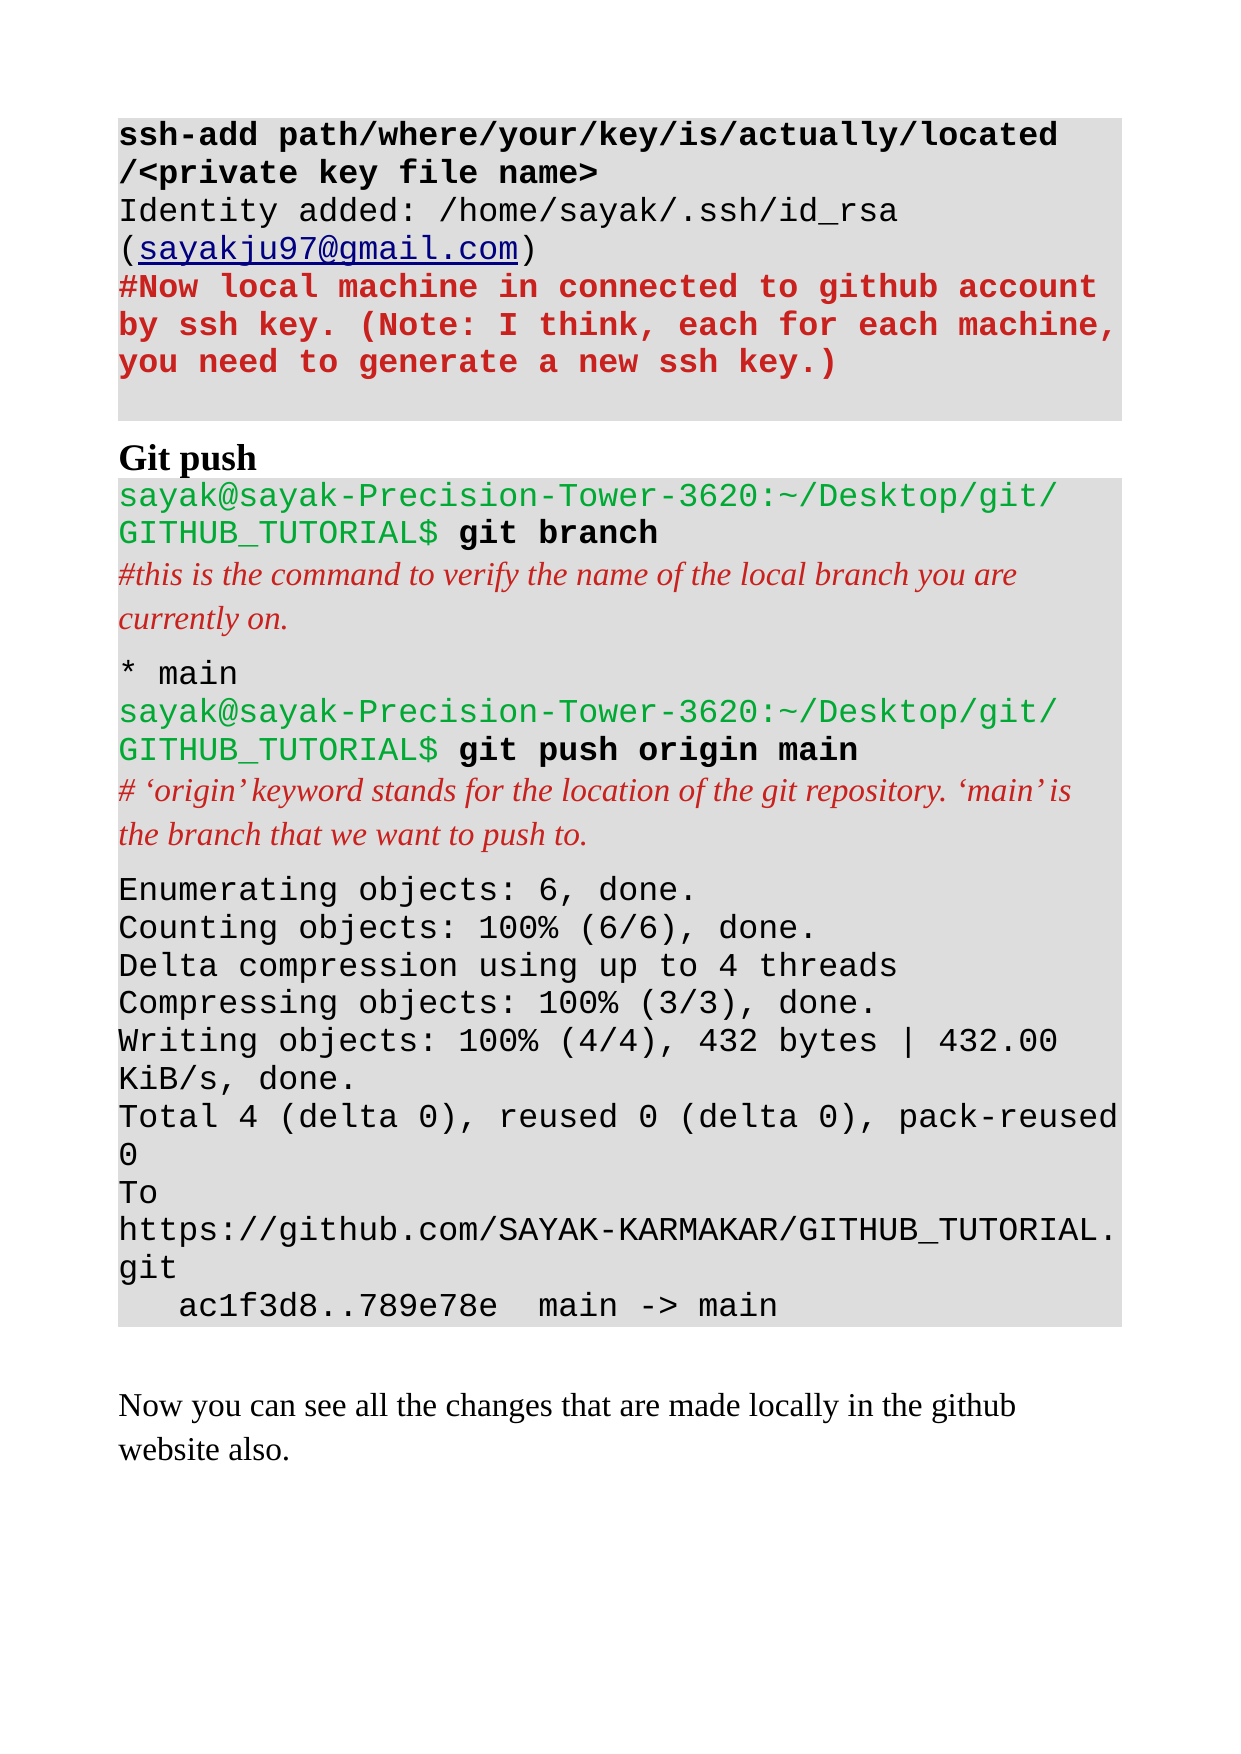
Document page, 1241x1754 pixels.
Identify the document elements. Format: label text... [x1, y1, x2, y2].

text sayak@sayak-Precision-Tower-3620:~/Desktop/git/GITHUB_TUTORIAL$ git push origin main [118, 694, 1122, 770]
text Identity added: /home/sayak/.ssh/id_rsa (sayakju97@gmail.com) [118, 194, 1122, 269]
text Counting objects: 100% (6/6), done. [118, 911, 1122, 948]
text Compressing objects: 100% (3/3), done. [118, 986, 1122, 1024]
text ac1f3d8..789e78e main -> main [118, 1289, 1122, 1327]
text # ‘origin’ keyword stands for the location of the git repository. ‘main’ is the branch that we want to push to. [118, 770, 1122, 852]
text Writing objects: 100% (4/4), 432 bytes | 432.00 KiB/s, done. [118, 1024, 1122, 1100]
text Enumerating objects: 6, done. [118, 873, 1122, 911]
text To https://github.com/SAYAK-KARMAKAR/GITHUB_TUTORIAL.git [118, 1175, 1122, 1289]
text ssh-add path/where/your/key/is/actually/located /<private key file name> [118, 118, 1122, 194]
text Now you can see all the changes that are made locally in the github website also. [118, 1385, 1122, 1468]
text Delta compression using up to 4 threads [118, 948, 1122, 986]
text #Now local machine in connected to github account by ssh key. (Note: I think, each for each machine, you need to generate a new ssh key.) [118, 269, 1122, 383]
text sayak@sayak-Precision-Tower-3620:~/Desktop/git/GITHUB_TUTORIAL$ git branch [118, 478, 1122, 554]
text * main [118, 657, 1122, 694]
text Total 4 (delta 0), reused 0 (delta 0), pack-reused 0 [118, 1100, 1122, 1175]
subtitle Git push [118, 435, 1122, 478]
text #this is the command to verify the name of the local branch you are currently on. [118, 554, 1122, 636]
